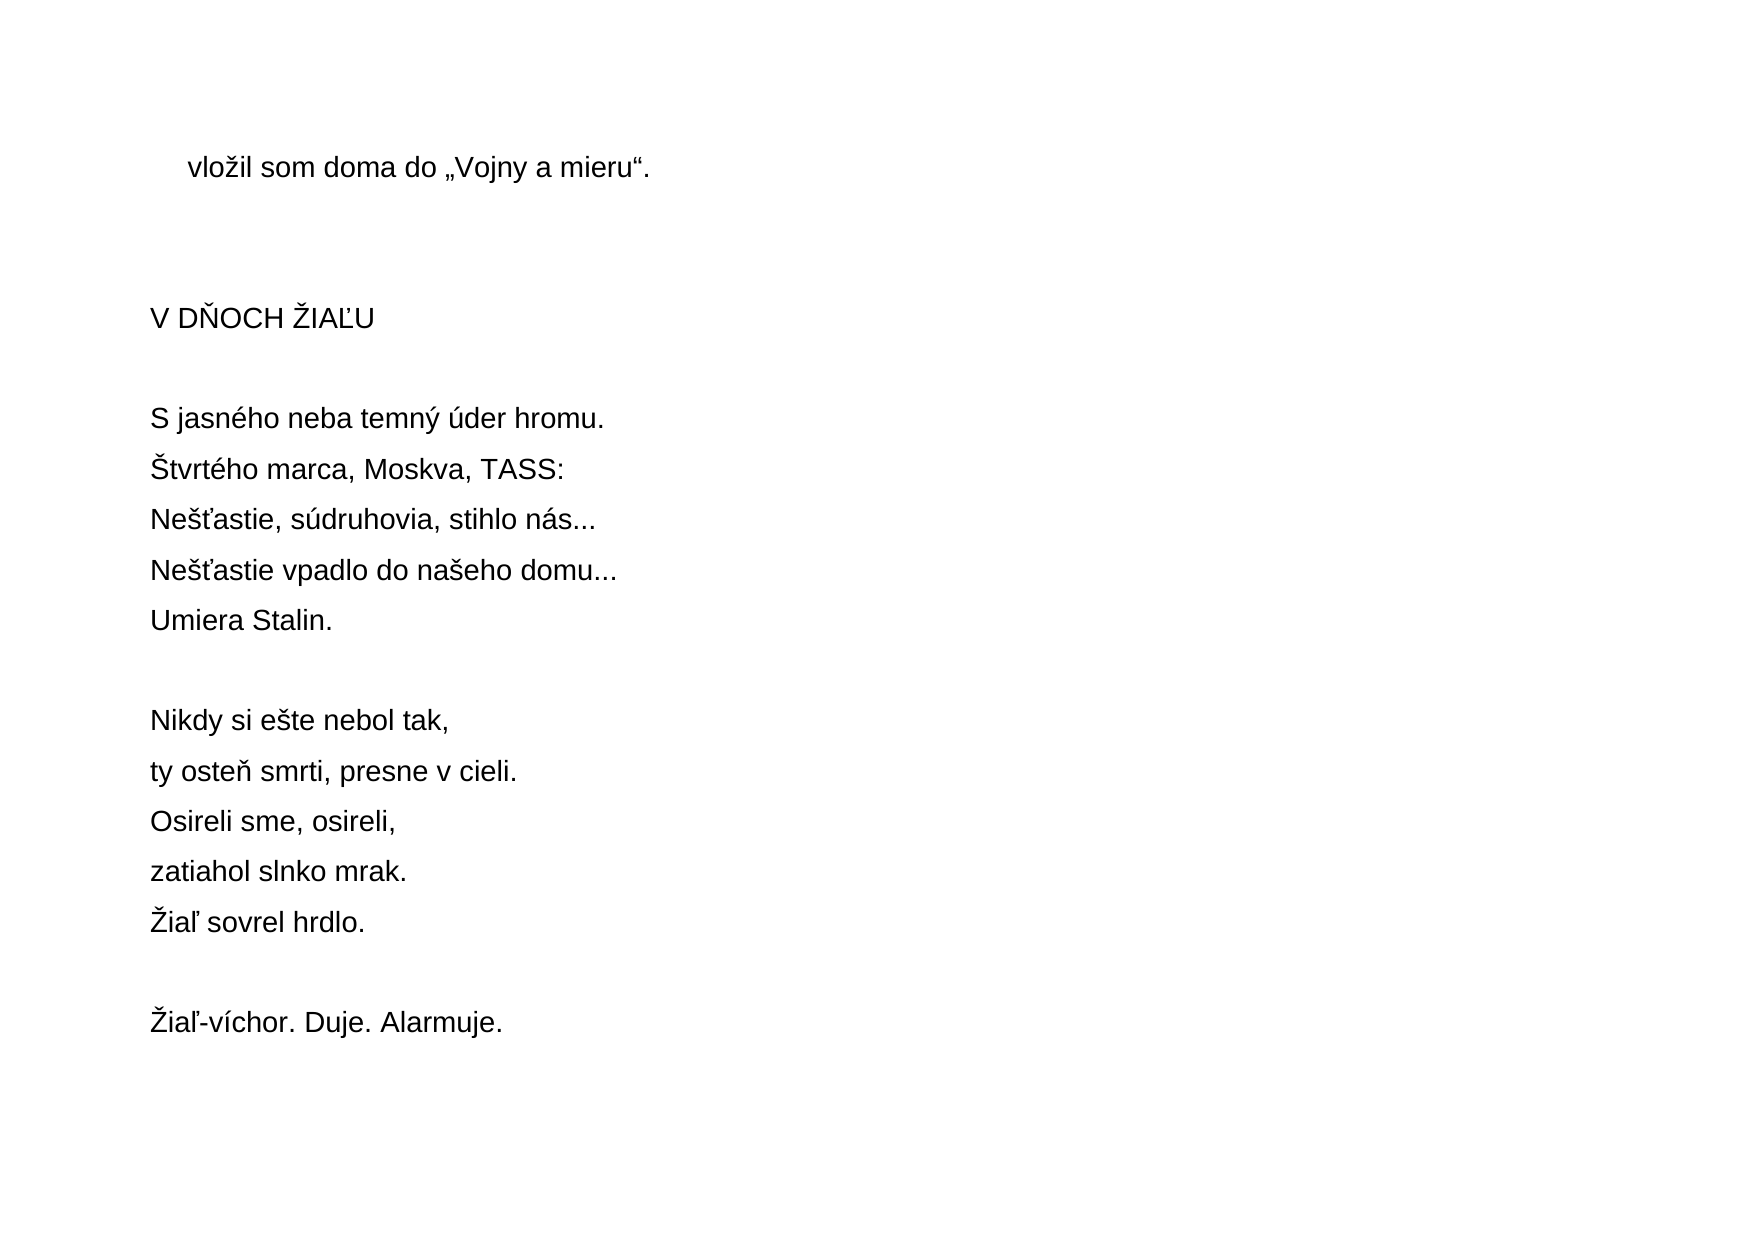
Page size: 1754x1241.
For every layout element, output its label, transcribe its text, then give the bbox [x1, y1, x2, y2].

text zatiahol slnko mrak. [150, 854, 1243, 888]
text Štvrtého marca, Moskva, TASS: [150, 452, 1243, 485]
text Žiaľ-víchor. Duje. Alarmuje. [150, 1005, 1243, 1039]
text V DŇOCH ŽIAĽU [150, 301, 1243, 334]
text Nešťastie vpadlo do našeho domu... [150, 552, 1243, 586]
text ty osteň smrti, presne v cieli. [150, 754, 1243, 787]
text Osireli sme, osireli, [150, 804, 1243, 838]
text vložil som doma do „Vojny a mieru“. [150, 150, 1243, 183]
text Žiaľ sovrel hrdlo. [150, 905, 1243, 938]
text S jasného neba temný úder hromu. [150, 402, 1243, 435]
text Umiera Stalin. [150, 603, 1243, 636]
text Nešťastie, súdruhovia, stihlo nás... [150, 502, 1243, 536]
text Nikdy si ešte nebol tak, [150, 703, 1243, 737]
